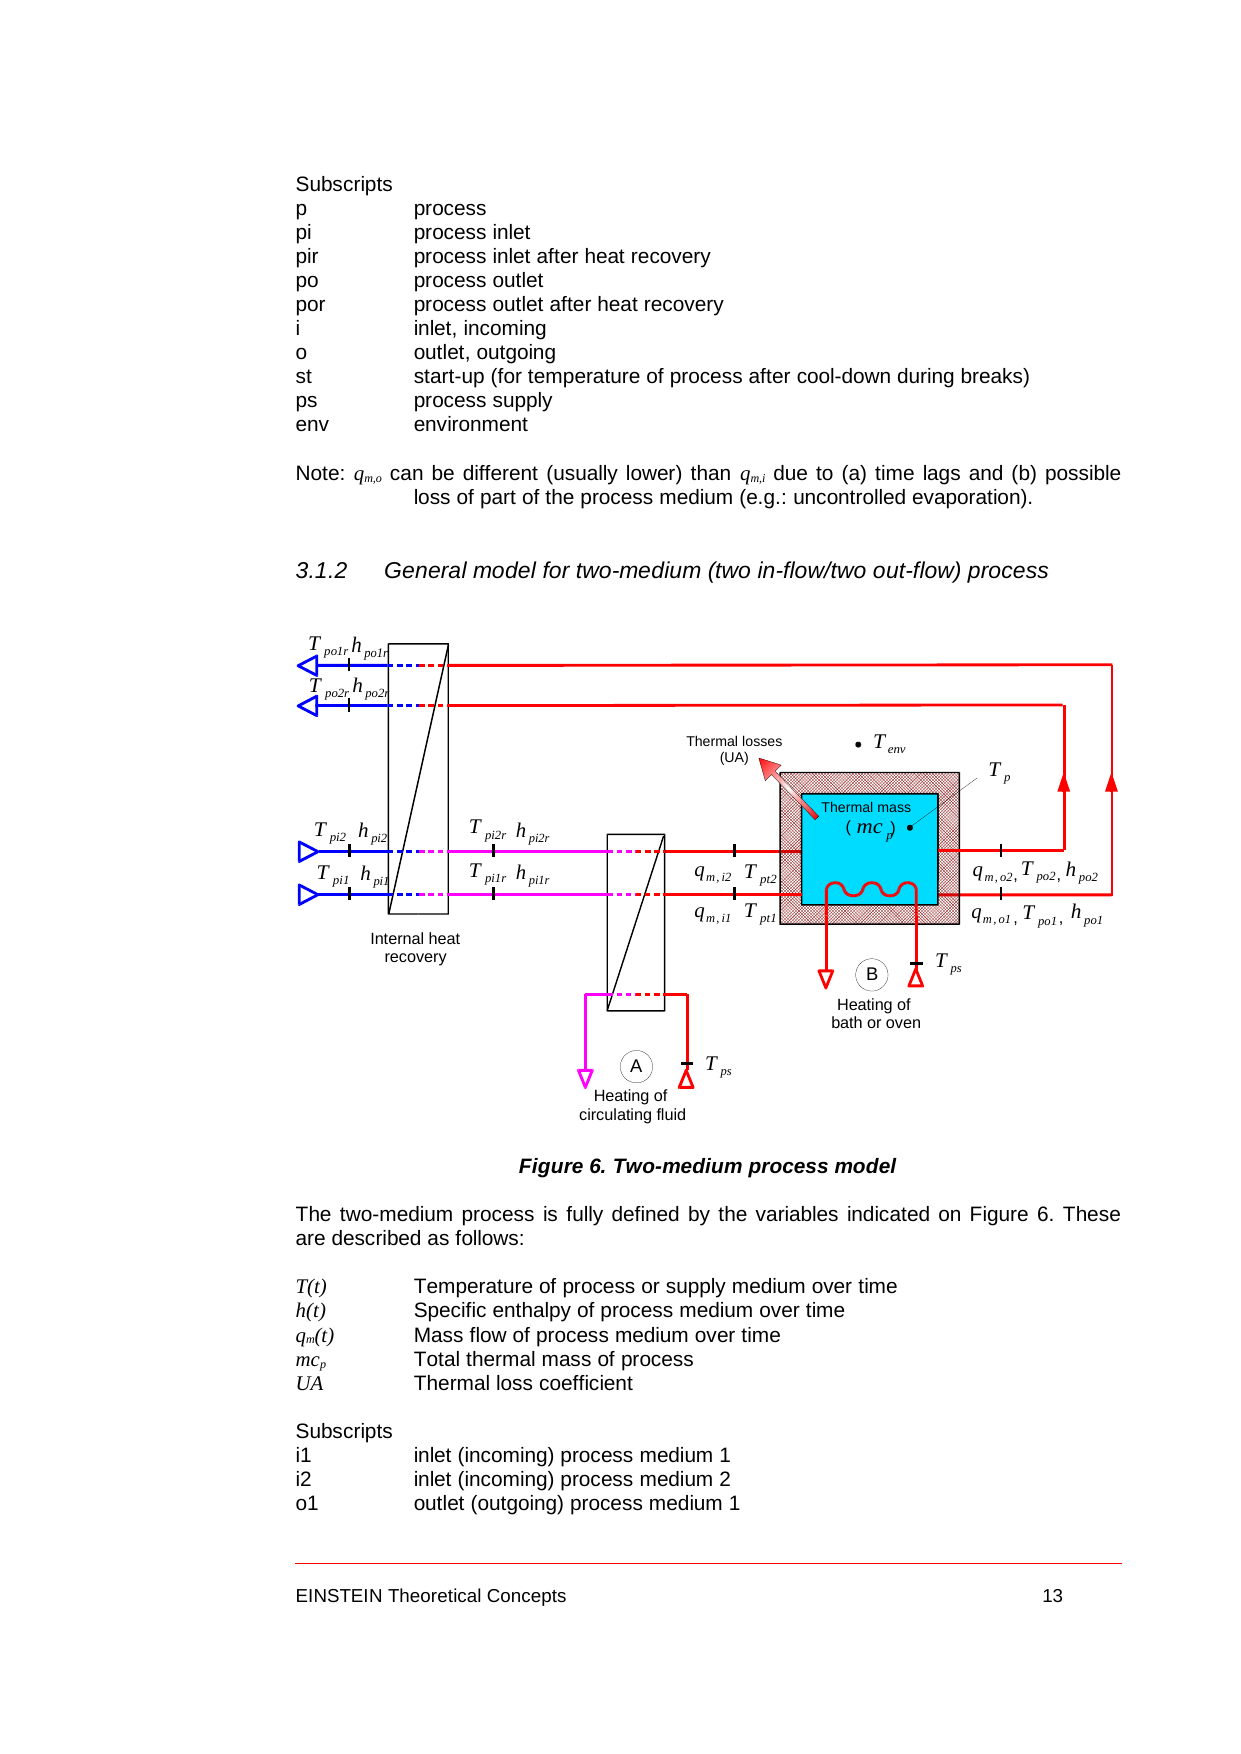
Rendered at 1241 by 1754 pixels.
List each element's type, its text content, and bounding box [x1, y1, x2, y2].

text Subscripts [295, 1419, 1122, 1443]
text Subscripts [295, 172, 1122, 196]
subtitle General model for two-medium (two in-flow/two out-flow) process [295, 557, 1122, 584]
text o1 outlet (outgoing) process medium 1 [295, 1491, 1122, 1515]
text mcp Total thermal mass of process [295, 1347, 1122, 1371]
text pir process inlet after heat recovery [295, 244, 1122, 268]
text i1 inlet (incoming) process medium 1 [295, 1443, 1122, 1467]
text st start-up (for temperature of process after cool-down during breaks) [295, 364, 1122, 388]
text pi process inlet [295, 220, 1122, 244]
text o outlet, outgoing [295, 340, 1122, 364]
text T(t) Temperature of process or supply medium over time [295, 1274, 1122, 1298]
text Figure 6. Two-medium process model [295, 1154, 1122, 1178]
text p process [295, 196, 1122, 220]
text i inlet, incoming [295, 316, 1122, 340]
text qm(t) Mass flow of process medium over time [295, 1322, 1122, 1347]
text UA Thermal loss coefficient [295, 1371, 1122, 1395]
text po process outlet [295, 268, 1122, 292]
text The two-medium process is fully defined by the variables indicated on Figure 6. These are described as follows: [295, 1202, 1122, 1250]
text por process outlet after heat recovery [295, 292, 1122, 316]
text i2 inlet (incoming) process medium 2 [295, 1467, 1122, 1491]
text h(t) Specific enthalpy of process medium over time [295, 1298, 1122, 1322]
text ps process supply [295, 388, 1122, 412]
text Note: qm,o can be different (usually lower) than qm,i due to (a) time lags and (b) possible loss of part of the process medium (e.g.: uncontrolled evaporation). [295, 461, 1122, 509]
text env environment [295, 412, 1122, 436]
